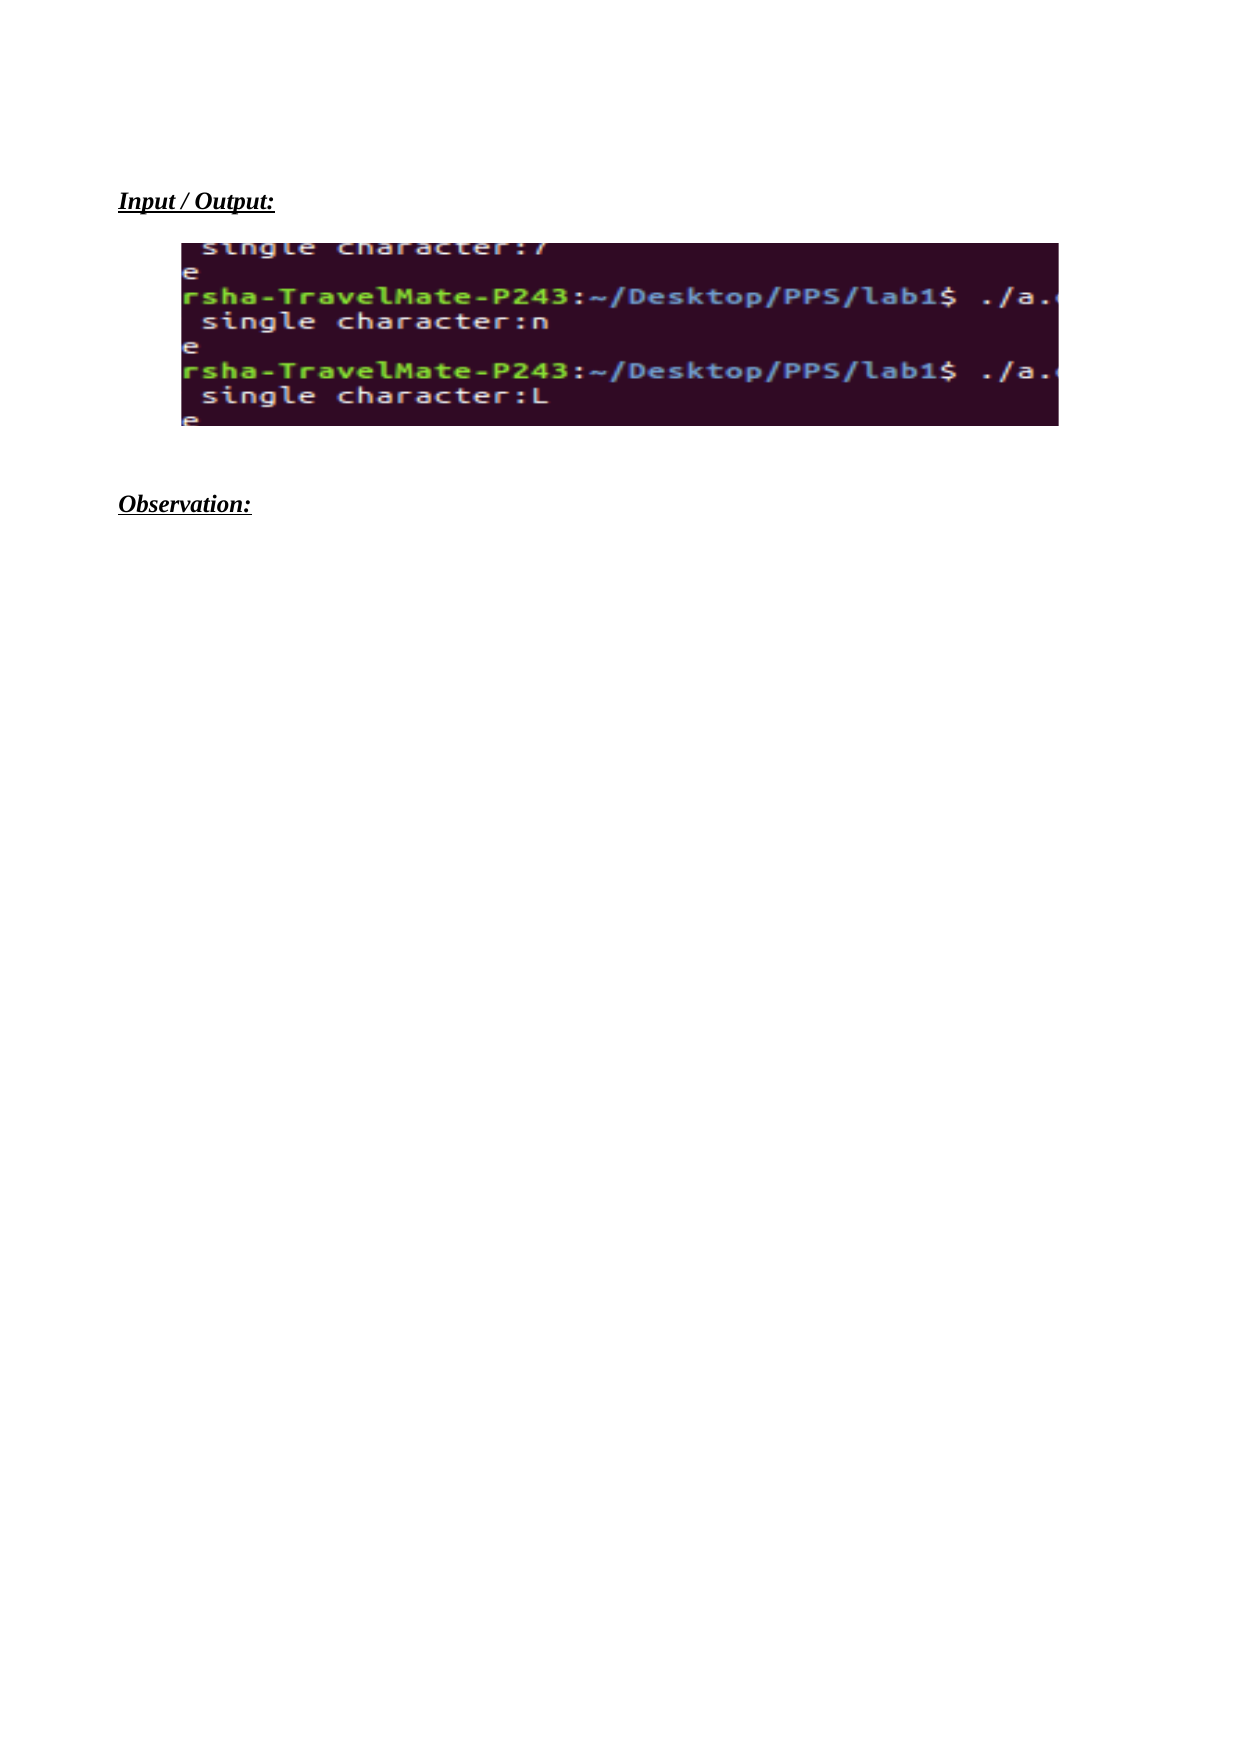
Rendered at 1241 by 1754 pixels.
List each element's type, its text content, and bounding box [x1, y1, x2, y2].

picture [181, 243, 615, 426]
text Observation: [118, 489, 1122, 517]
text Input / Output: [118, 186, 1122, 215]
